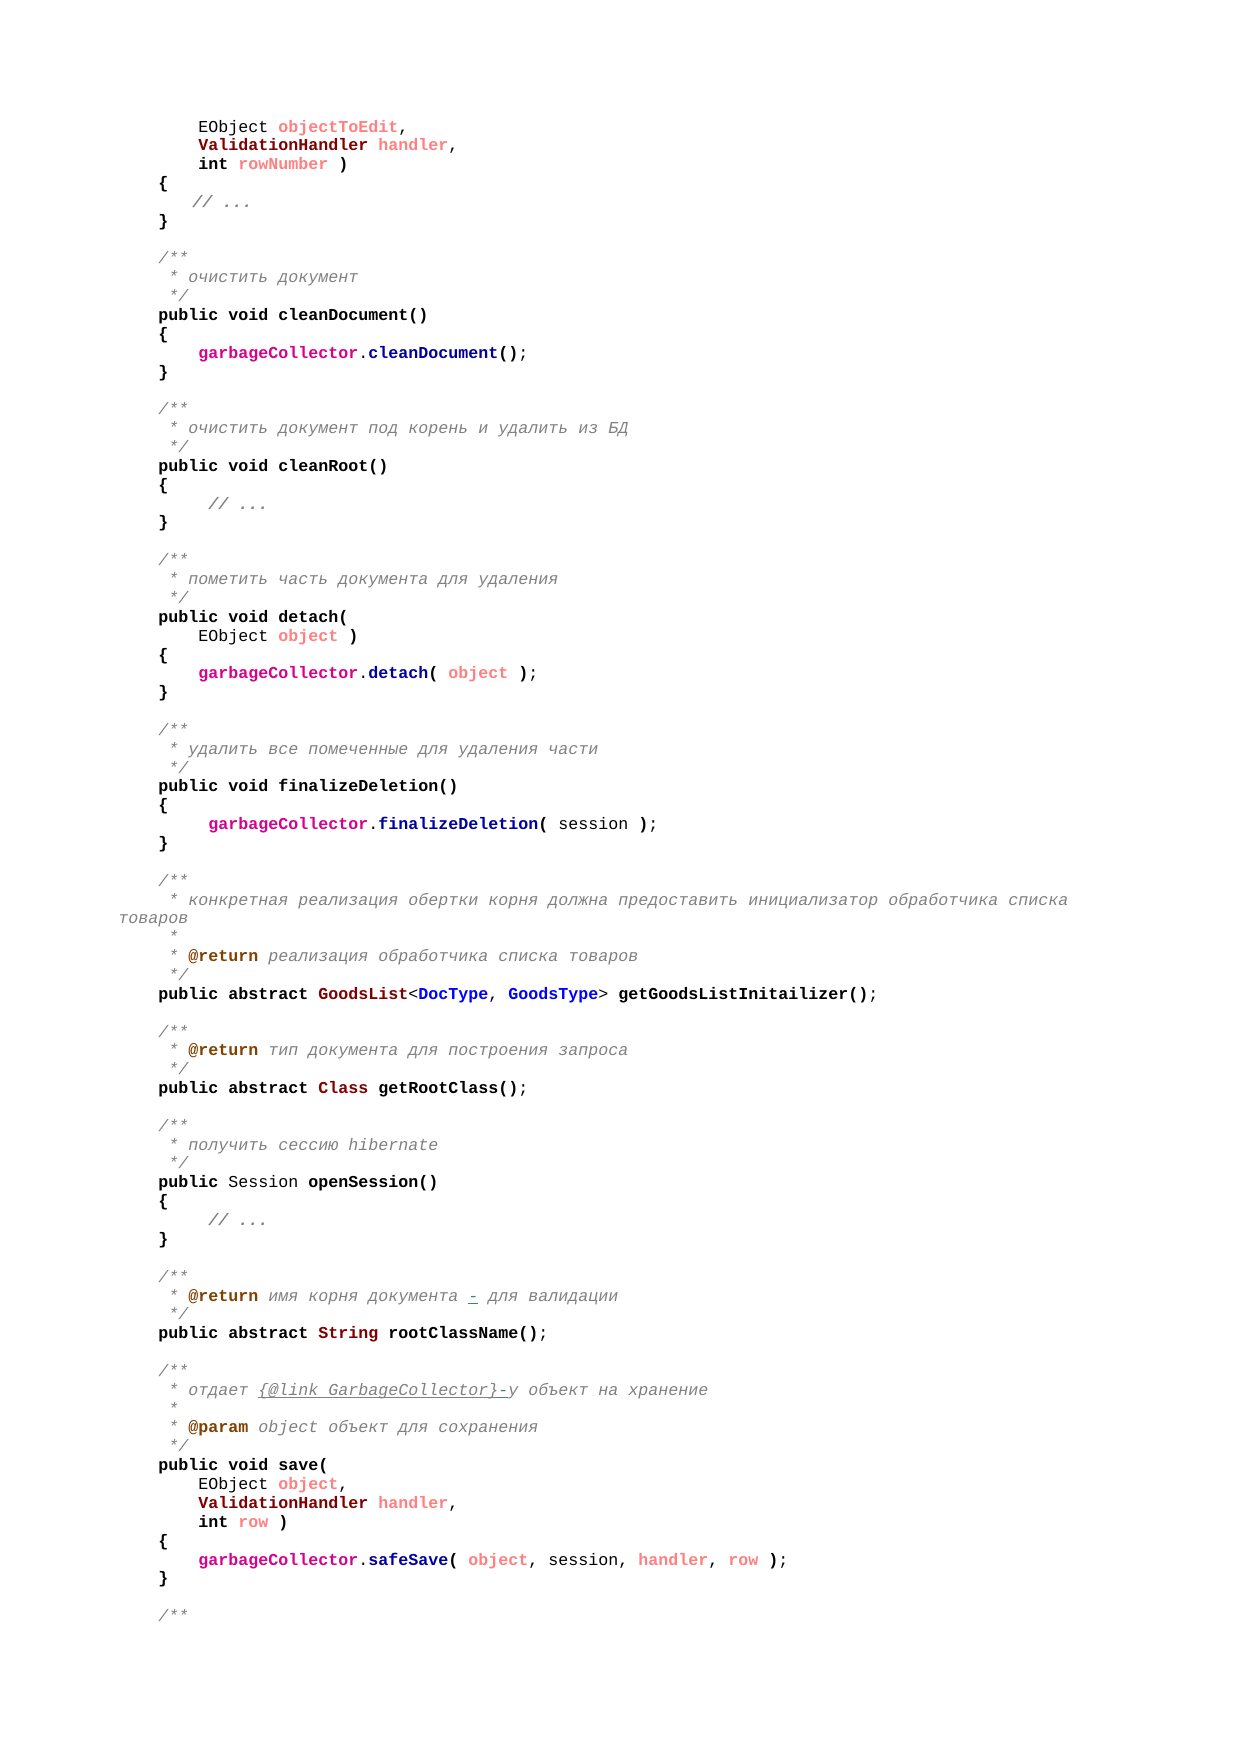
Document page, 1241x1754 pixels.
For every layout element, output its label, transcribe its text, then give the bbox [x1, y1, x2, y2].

text int row ) [118, 1513, 1122, 1532]
text */ [118, 288, 1122, 307]
text /** [118, 872, 1122, 891]
text * [118, 929, 1122, 948]
text { [118, 1193, 1122, 1212]
text * @return тип документа для построения запроса [118, 1042, 1122, 1061]
text */ [118, 439, 1122, 457]
text // ... [118, 193, 1122, 212]
text public abstract String rootClassName(); [118, 1325, 1122, 1344]
text * @return имя корня документа - для валидации [118, 1287, 1122, 1306]
text */ [118, 1438, 1122, 1457]
text /** [118, 1362, 1122, 1381]
text garbageCollector.cleanDocument(); [118, 344, 1122, 363]
text * @param object объект для сохранения [118, 1419, 1122, 1438]
text garbageCollector.safeSave( object, session, handler, row ); [118, 1551, 1122, 1570]
text } [118, 684, 1122, 703]
text { [118, 646, 1122, 665]
text // ... [118, 495, 1122, 514]
text /** [118, 1117, 1122, 1136]
text * пометить часть документа для удаления [118, 571, 1122, 589]
text public Session openSession() [118, 1174, 1122, 1193]
text public void detach( [118, 608, 1122, 627]
text // ... [118, 1212, 1122, 1231]
text /** [118, 1268, 1122, 1287]
text * @return реализация обработчика списка товаров [118, 948, 1122, 967]
text /** [118, 401, 1122, 420]
text /** [118, 721, 1122, 740]
text { [118, 175, 1122, 193]
text public void save( [118, 1457, 1122, 1476]
text } [118, 212, 1122, 231]
text public void cleanRoot() [118, 457, 1122, 476]
text /** [118, 552, 1122, 571]
text } [118, 363, 1122, 382]
text EObject objectToEdit, [118, 118, 1122, 137]
text } [118, 1231, 1122, 1249]
text public abstract GoodsList<DocType, GoodsType> getGoodsListInitailizer(); [118, 985, 1122, 1004]
text public void cleanDocument() [118, 307, 1122, 326]
text * получить сессию hibernate [118, 1136, 1122, 1155]
text ValidationHandler handler, [118, 137, 1122, 156]
text */ [118, 1061, 1122, 1080]
text ValidationHandler handler, [118, 1494, 1122, 1513]
text /** [118, 1608, 1122, 1626]
text * отдает {@link GarbageCollector}-у объект на хранение [118, 1381, 1122, 1400]
text */ [118, 589, 1122, 608]
text garbageCollector.finalizeDeletion( session ); [118, 816, 1122, 834]
text garbageCollector.detach( object ); [118, 665, 1122, 684]
text * очистить документ под корень и удалить из БД [118, 420, 1122, 439]
text EObject object ) [118, 627, 1122, 646]
text } [118, 1570, 1122, 1589]
text { [118, 1532, 1122, 1551]
text } [118, 514, 1122, 533]
text */ [118, 1306, 1122, 1325]
text * удалить все помеченные для удаления части [118, 740, 1122, 759]
text */ [118, 759, 1122, 778]
text int rowNumber ) [118, 156, 1122, 175]
text /** [118, 1023, 1122, 1042]
text public abstract Class getRootClass(); [118, 1080, 1122, 1098]
text */ [118, 967, 1122, 985]
text * очистить документ [118, 269, 1122, 288]
text */ [118, 1155, 1122, 1174]
text { [118, 797, 1122, 816]
text * [118, 1400, 1122, 1419]
text { [118, 326, 1122, 344]
text * конкретная реализация обертки корня должна предоставить инициализатор обработчика списка товаров [118, 891, 1122, 929]
text /** [118, 250, 1122, 269]
text EObject object, [118, 1476, 1122, 1494]
text public void finalizeDeletion() [118, 778, 1122, 797]
text } [118, 834, 1122, 853]
text { [118, 476, 1122, 495]
